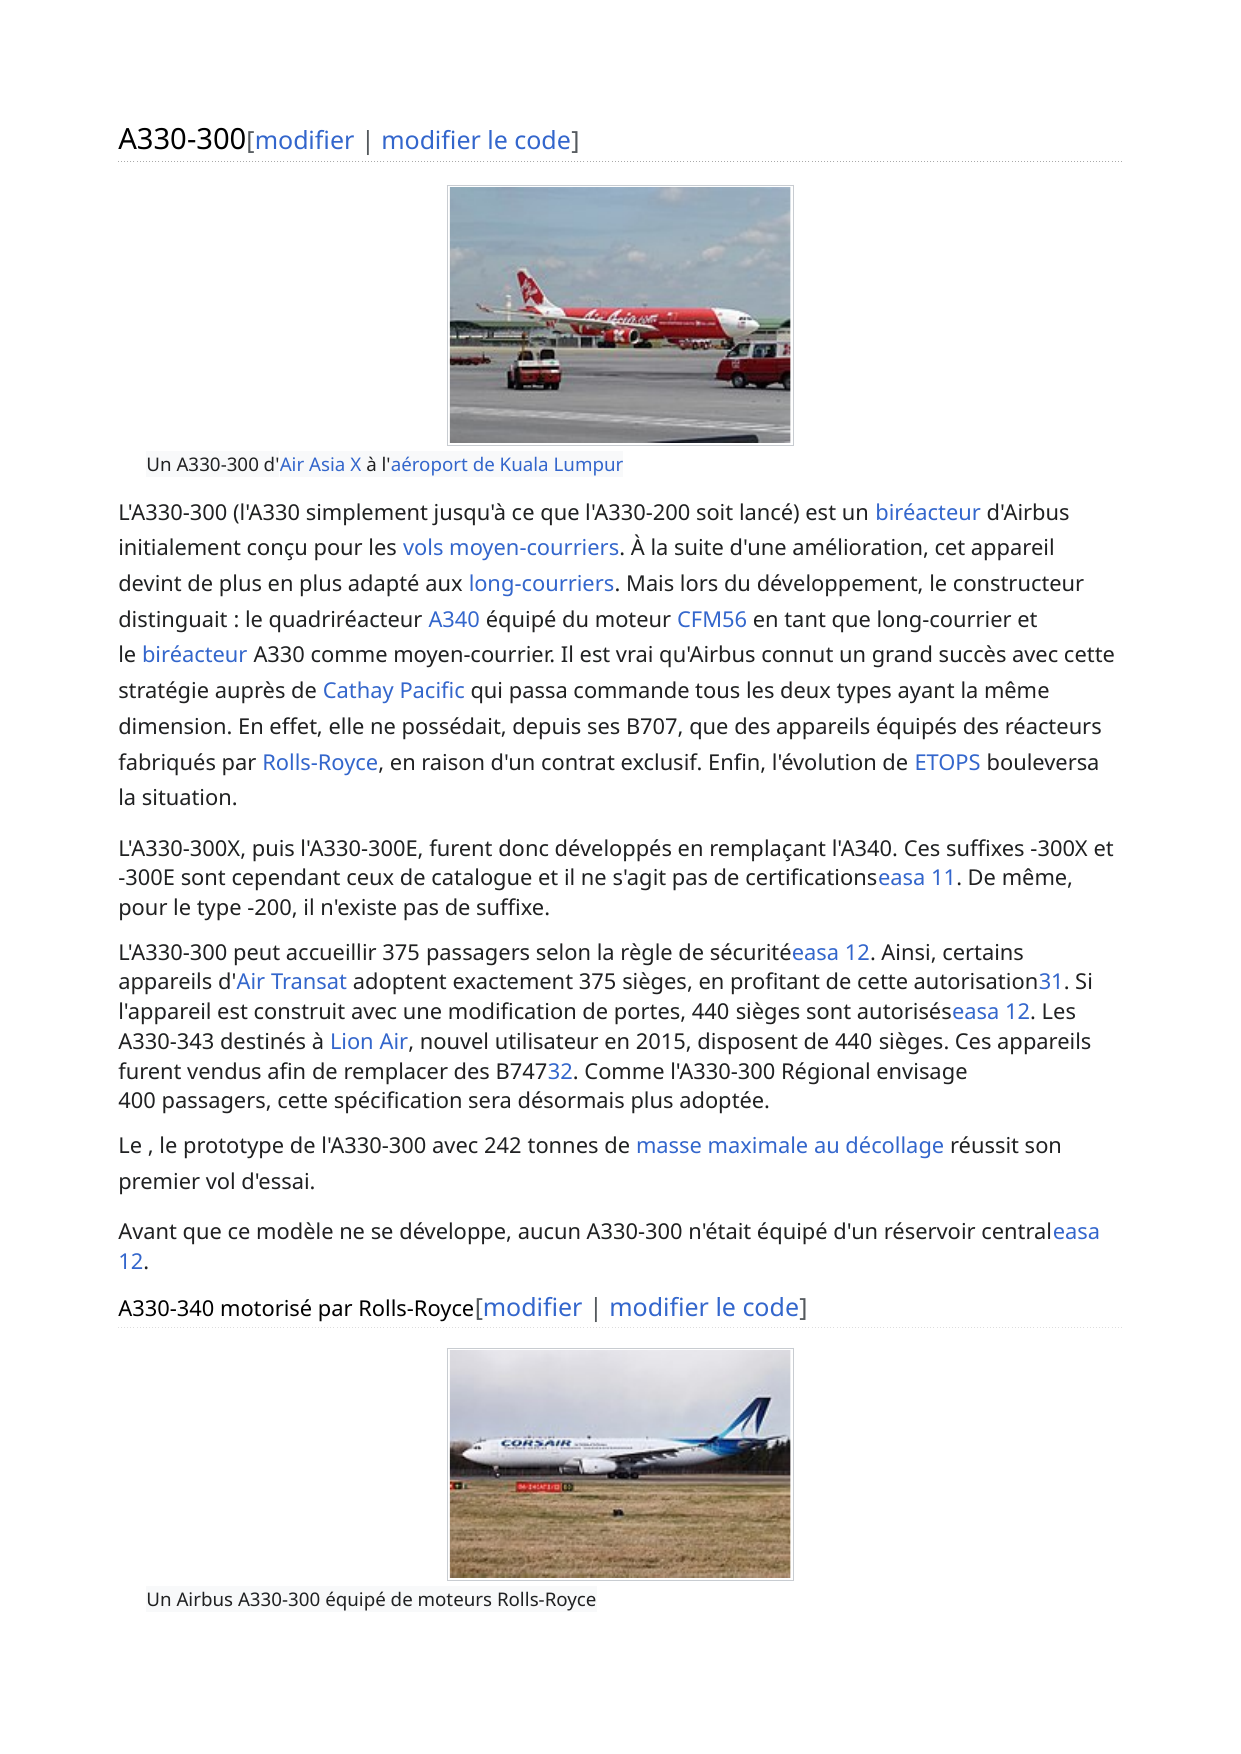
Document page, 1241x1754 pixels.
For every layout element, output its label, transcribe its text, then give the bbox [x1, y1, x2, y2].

subtitle A330-300[modifier | modifier le code] [118, 118, 1122, 161]
picture [449, 187, 791, 443]
text L'A330-300 peut accueillir 375 passagers selon la règle de sécuritéeasa 12. Ainsi, certains appareils d'Air Transat adoptent exactement 375 sièges, en profitant de cette autorisation31. Si l'appareil est construit avec une modification de portes, 440 sièges sont autoriséseasa 12. Les A330-343 destinés à Lion Air, nouvel utilisateur en 2015, disposent de 440 sièges. Ces appareils furent vendus afin de remplacer des B74732. Comme l'A330-300 Régional envisage 400 passagers, cette spécification sera désormais plus adoptée. [118, 937, 1122, 1115]
picture [449, 1350, 791, 1578]
text Un A330-300 d'Air Asia X à l'aéroport de Kuala Lumpur [123, 451, 1122, 477]
text Un Airbus A330-300 équipé de moteurs Rolls-Royce [123, 1586, 1122, 1612]
text L'A330-300X, puis l'A330-300E, furent donc développés en remplaçant l'A340. Ces suffixes -300X et -300E sont cependant ceux de catalogue et il ne s'agit pas de certificationseasa 11. De même, pour le type -200, il n'existe pas de suffixe. [118, 833, 1122, 922]
subtitle A330-340 motorisé par Rolls-Royce[modifier | modifier le code] [118, 1290, 1122, 1327]
text L'A330-300 (l'A330 simplement jusqu'à ce que l'A330-200 soit lancé) est un biréacteur d'Airbus initialement conçu pour les vols moyen-courriers. À la suite d'une amélioration, cet appareil devint de plus en plus adapté aux long-courriers. Mais lors du développement, le constructeur distinguait : le quadriréacteur A340 équipé du moteur CFM56 en tant que long-courrier et le biréacteur A330 comme moyen-courrier. Il est vrai qu'Airbus connut un grand succès avec cette stratégie auprès de Cathay Pacific qui passa commande tous les deux types ayant la même dimension. En effet, elle ne possédait, depuis ses B707, que des appareils équipés des réacteurs fabriqués par Rolls-Royce, en raison d'un contrat exclusif. Enfin, l'évolution de ETOPS bouleversa la situation. [118, 496, 1122, 812]
text Avant que ce modèle ne se développe, aucun A330-300 n'était équipé d'un réservoir centraleasa 12. [118, 1216, 1122, 1276]
text Le , le prototype de l'A330-300 avec 242 tonnes de masse maximale au décollage réussit son premier vol d'essai. [118, 1130, 1122, 1195]
